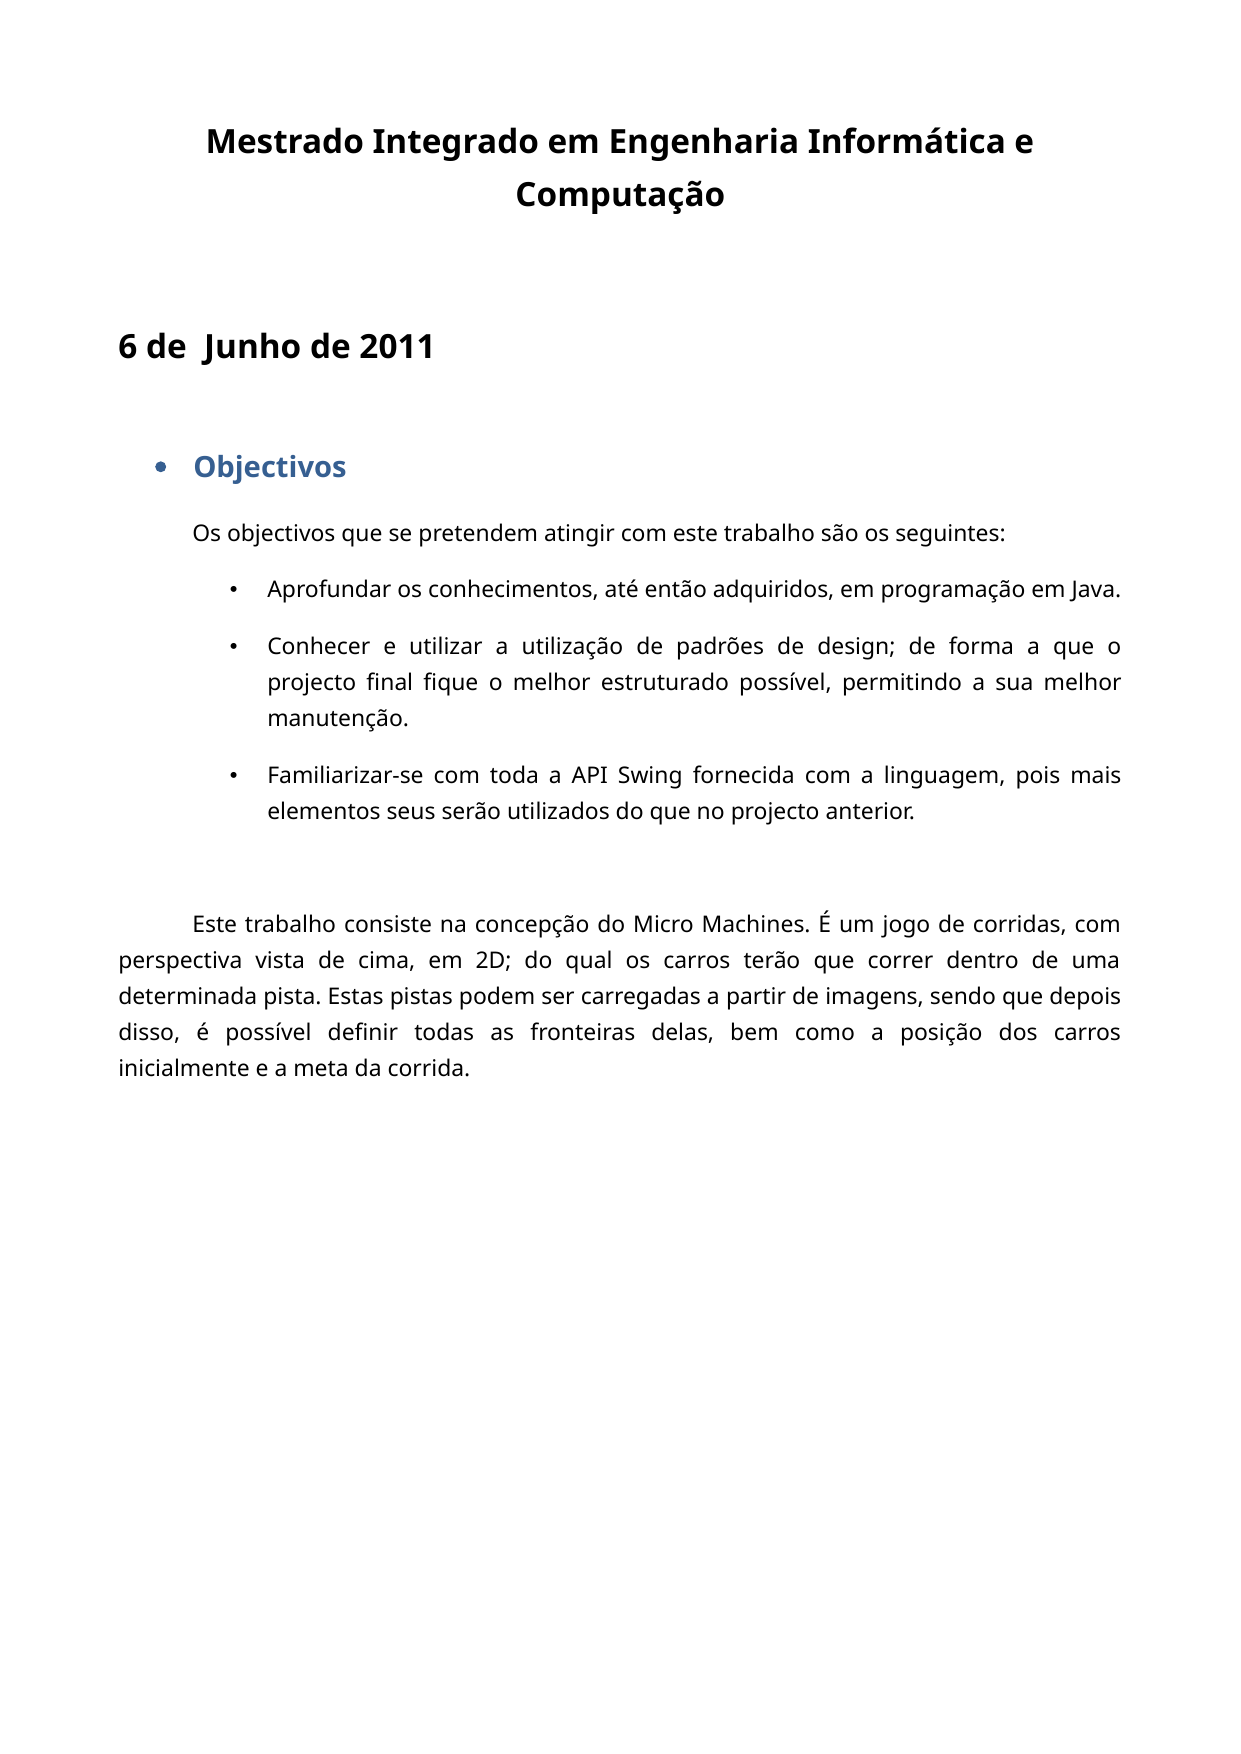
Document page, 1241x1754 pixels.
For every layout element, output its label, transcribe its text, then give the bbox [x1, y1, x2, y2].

text Este trabalho consiste na concepção do Micro Machines. É um jogo de corridas, com perspectiva vista de cima, em 2D; do qual os carros terão que correr dentro de uma determinada pista. Estas pistas podem ser carregadas a partir de imagens, sendo que depois disso, é possível definir todas as fronteiras delas, bem como a posição dos carros inicialmente e a meta da corrida. [118, 908, 1122, 1083]
text Mestrado Integrado em Engenharia Informática e Computação [118, 118, 1122, 216]
list Conhecer e utilizar a utilização de padrões de design; de forma a que o projecto final fique o melhor estruturado possível, permitindo a sua melhor manutenção. [229, 630, 1122, 733]
list Objectivos [156, 446, 1122, 486]
text 6 de Junho de 2011 [118, 323, 1122, 368]
text Os objectivos que se pretendem atingir com este trabalho são os seguintes: [118, 516, 1122, 548]
list Aprofundar os conhecimentos, até então adquiridos, em programação em Java. [229, 573, 1122, 604]
list Familiarizar-se com toda a API Swing fornecida com a linguagem, pois mais elementos seus serão utilizados do que no projecto anterior. [229, 759, 1122, 826]
